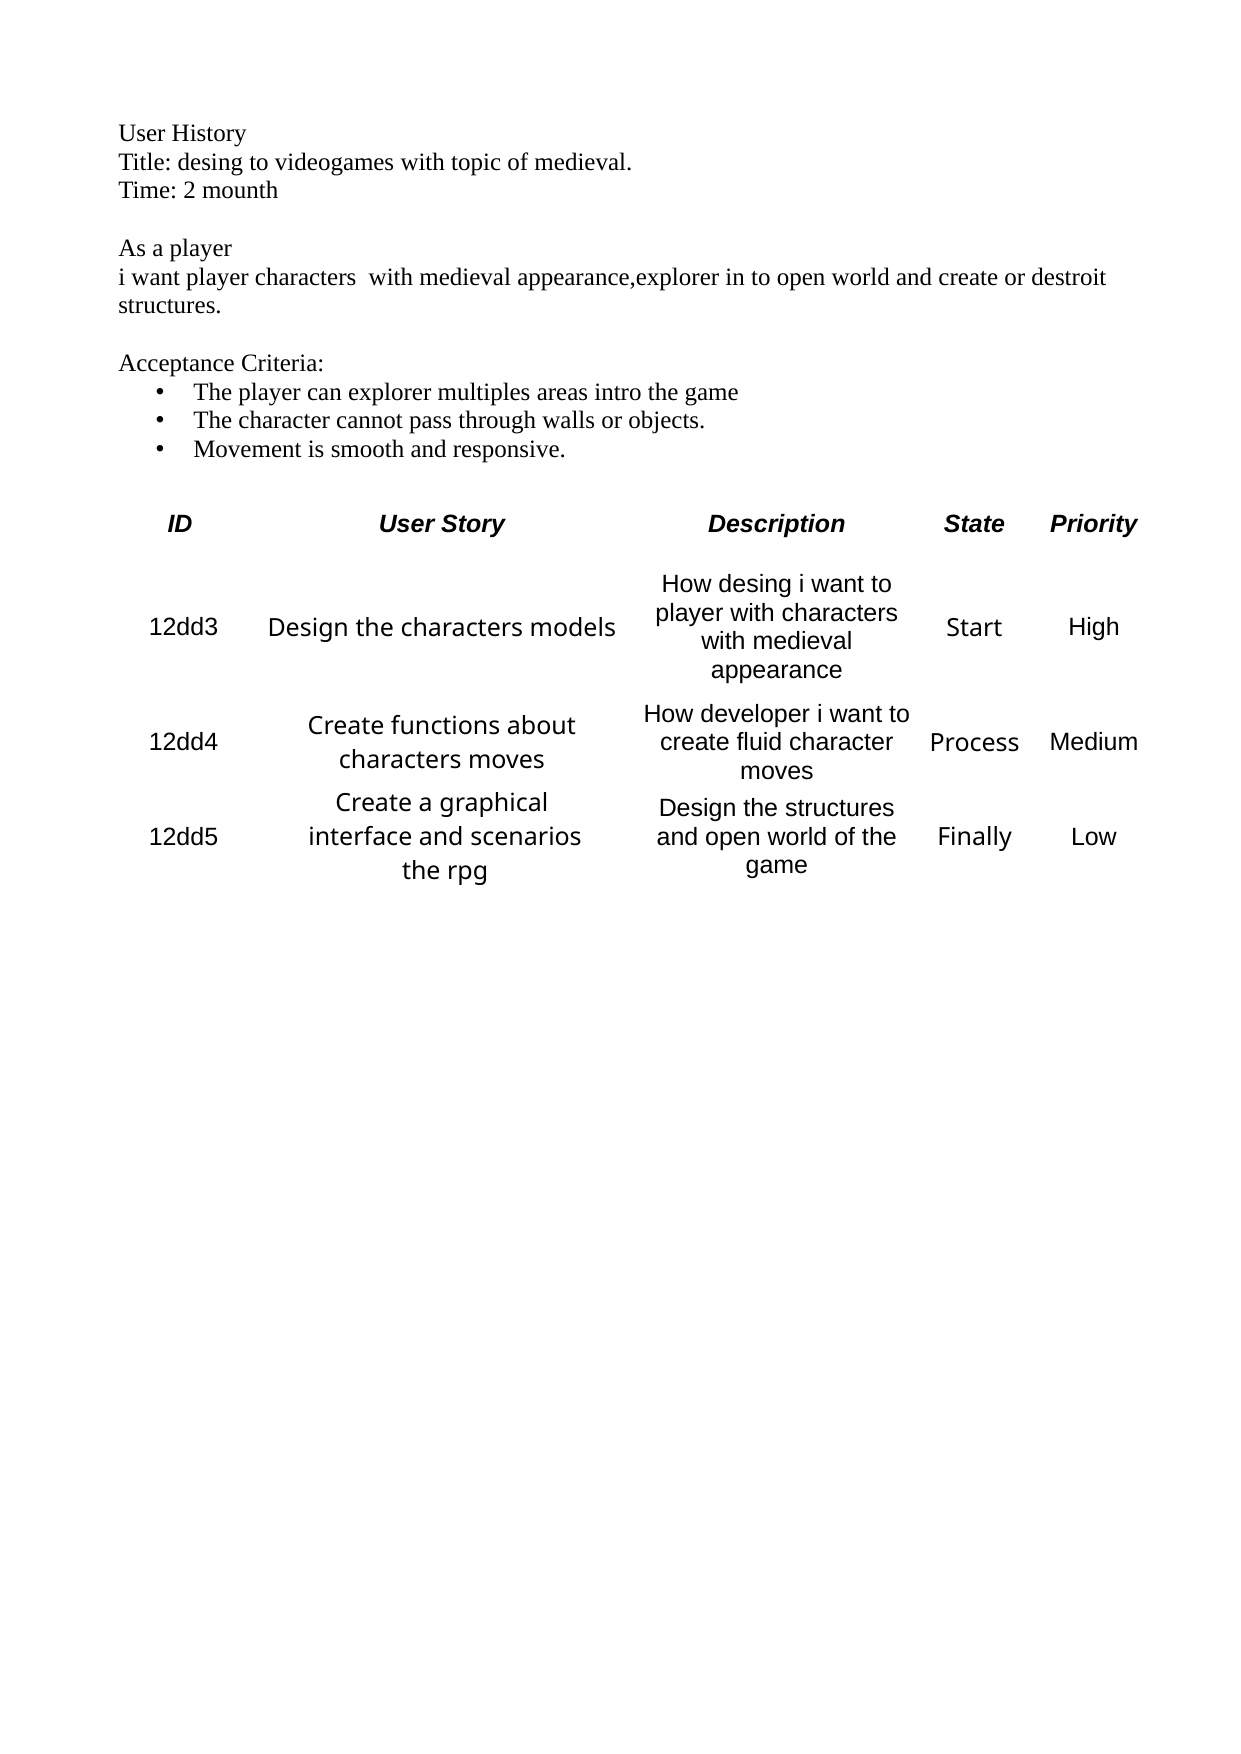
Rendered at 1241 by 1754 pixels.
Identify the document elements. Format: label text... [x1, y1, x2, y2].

table_header State [921, 492, 1027, 554]
table_header User Story [251, 492, 632, 554]
text Title: desing to videogames with topic of medieval. [118, 147, 1122, 176]
table_cell Create functions about characters moves [251, 699, 632, 785]
table_cell Start [921, 554, 1027, 699]
text User History [118, 118, 1122, 147]
table_cell Medium [1027, 699, 1160, 785]
text As a player [118, 233, 1122, 262]
list The player can explorer multiples areas intro the game [156, 377, 1122, 406]
text Time: 2 mounth [118, 176, 1122, 204]
table_cell Design the characters models [251, 554, 632, 699]
table_cell 12dd5 [115, 785, 251, 887]
table_cell High [1027, 554, 1160, 699]
table_cell Design the structures and open world of the game [632, 785, 921, 887]
table_cell Create a graphical interface and scenarios the rpg [251, 785, 632, 887]
table_cell Low [1027, 785, 1160, 887]
table_cell Process [921, 699, 1027, 785]
table_header Description [632, 492, 921, 554]
list The character cannot pass through walls or objects. [156, 406, 1122, 434]
list Movement is smooth and responsive. [156, 434, 1122, 463]
table_cell How developer i want to create fluid character moves [632, 699, 921, 785]
table_header Priority [1027, 492, 1160, 554]
table_cell 12dd4 [115, 699, 251, 785]
table_cell Finally [921, 785, 1027, 887]
table_cell 12dd3 [115, 554, 251, 699]
table_header ID [115, 492, 251, 554]
text Acceptance Criteria: [118, 348, 1122, 377]
text i want player characters with medieval appearance,explorer in to open world and create or destroit structures. [118, 262, 1122, 319]
table_cell How desing i want to player with characters with medieval appearance [632, 554, 921, 699]
